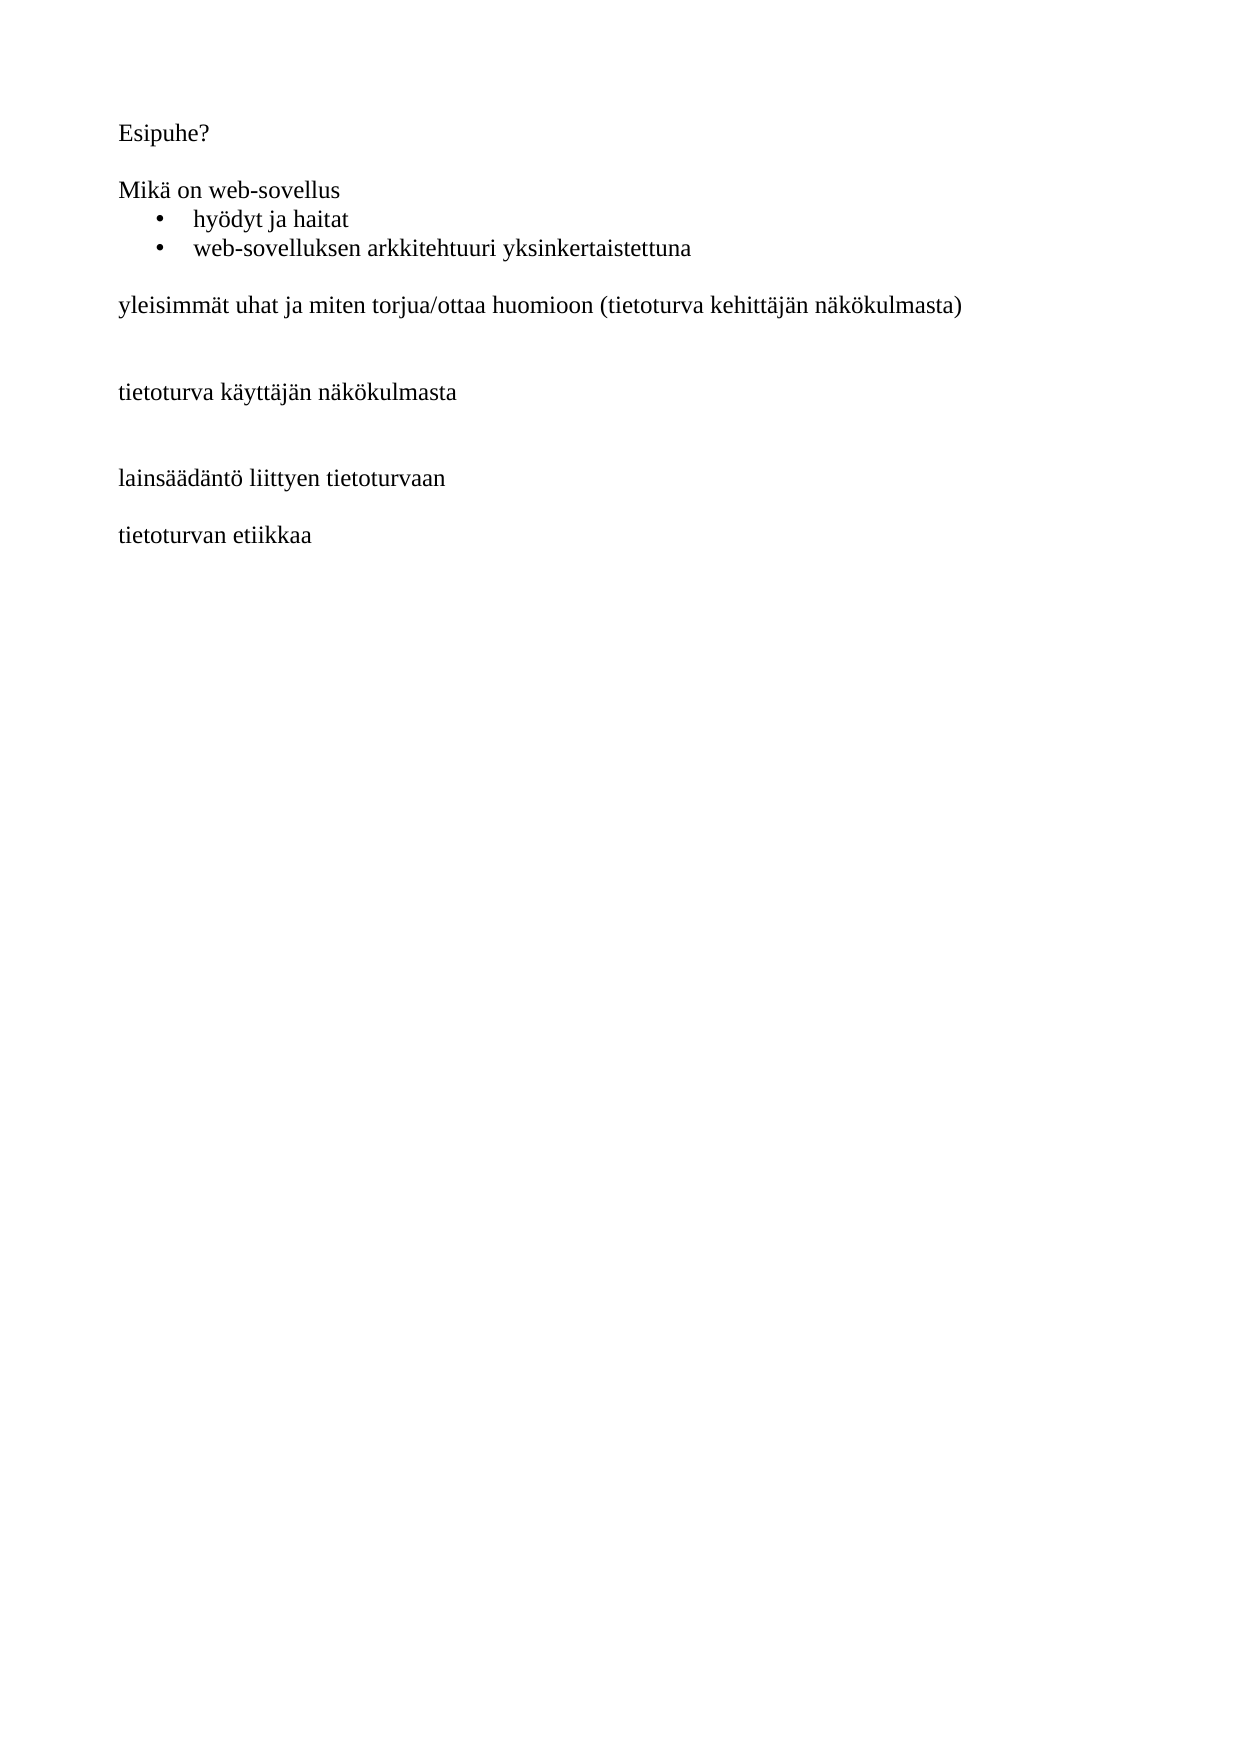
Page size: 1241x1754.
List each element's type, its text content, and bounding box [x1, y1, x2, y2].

text Esipuhe? [118, 118, 1122, 147]
list hyödyt ja haitat [156, 204, 1122, 233]
text yleisimmät uhat ja miten torjua/ottaa huomioon (tietoturva kehittäjän näkökulmasta) [118, 291, 1122, 319]
text tietoturva käyttäjän näkökulmasta [118, 377, 1122, 406]
text Mikä on web-sovellus [118, 176, 1122, 204]
text tietoturvan etiikkaa [118, 521, 1122, 549]
text lainsäädäntö liittyen tietoturvaan [118, 463, 1122, 492]
list web-sovelluksen arkkitehtuuri yksinkertaistettuna [156, 233, 1122, 262]
